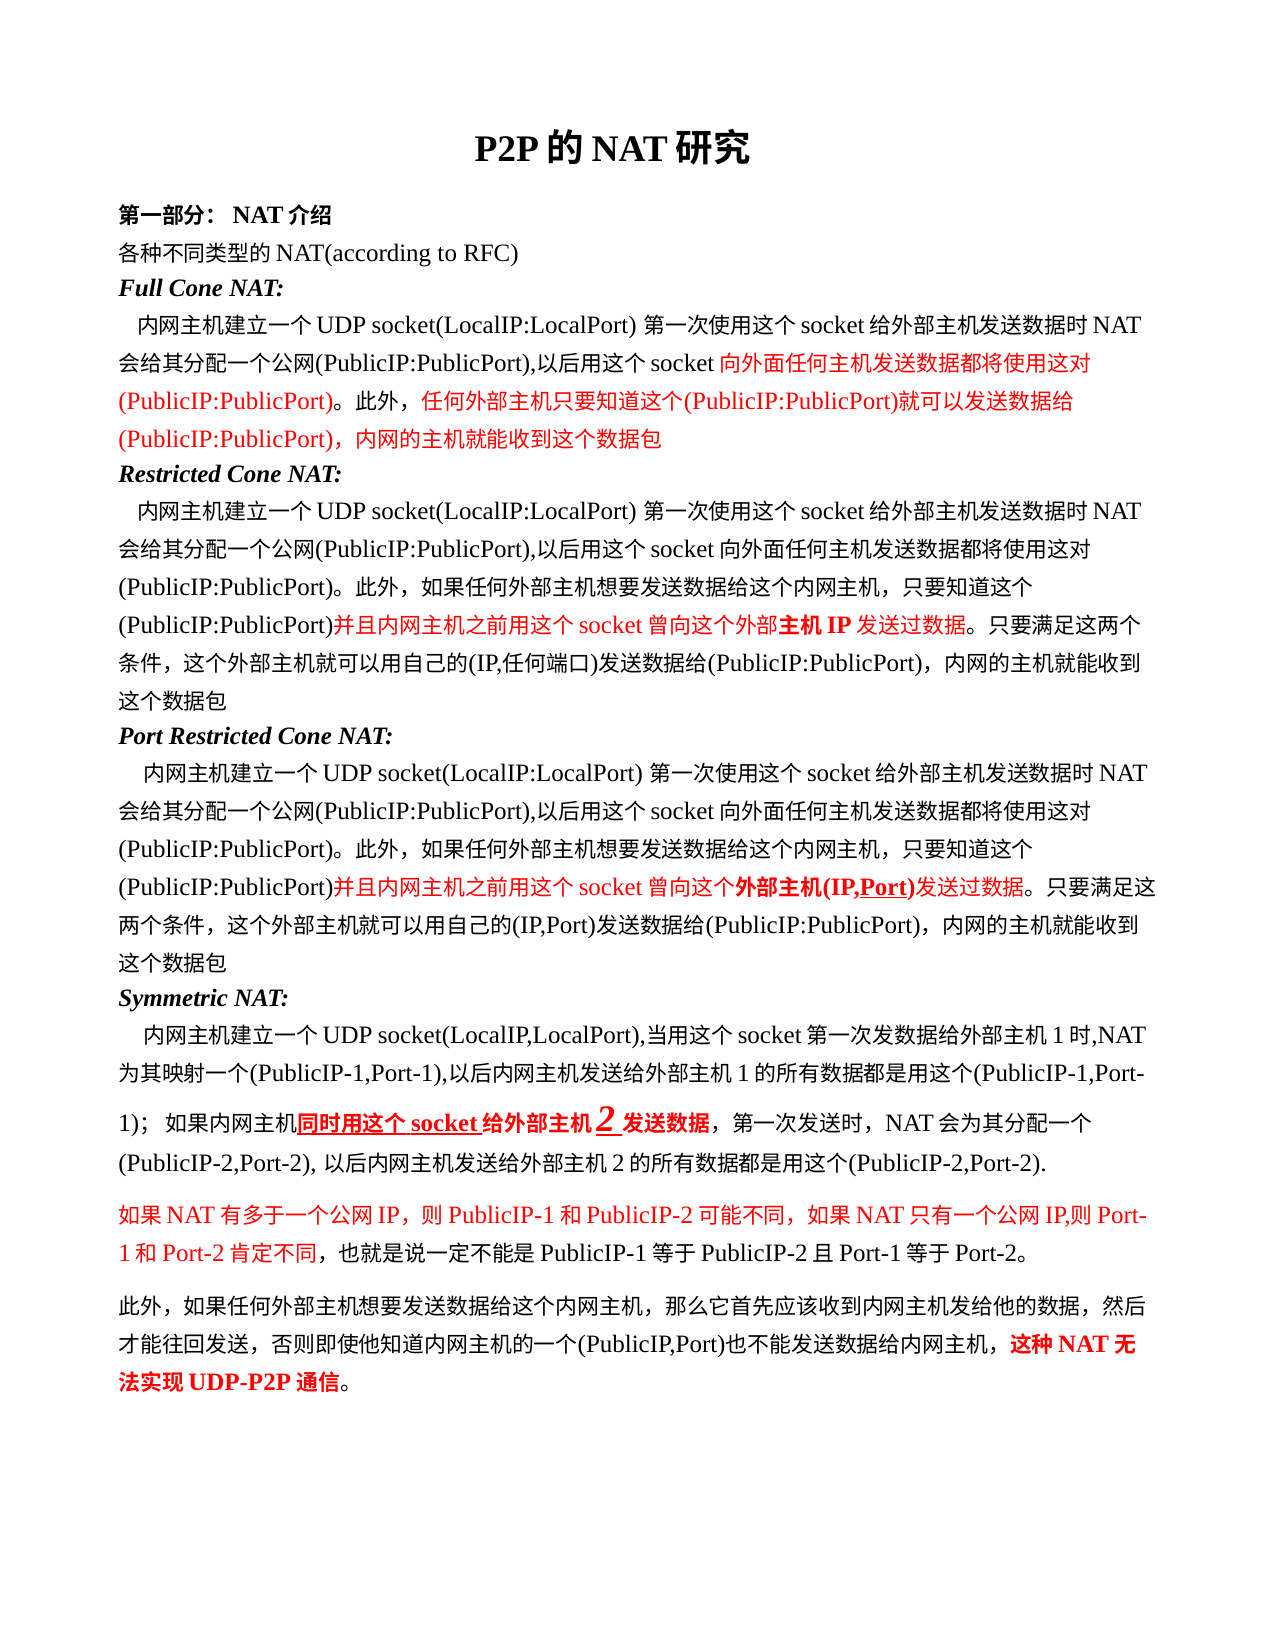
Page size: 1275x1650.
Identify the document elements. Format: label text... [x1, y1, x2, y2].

text 如果NAT有多于一个公网IP，则PublicIP-1和PublicIP-2可能不同，如果NAT只有一个公网IP,则Port-1和Port-2肯定不同，也就是说一定不能是PublicIP-1等于 PublicIP-2且Port-1等于Port-2。 [118, 1198, 1157, 1268]
text 此外，如果任何外部主机想要发送数据给这个内网主机，那么它首先应该收到内网主机发给他的数据，然后才能往回发送，否则即使他知道内网主机的一个(PublicIP,Port)也不能发送数据给内网主机，这种NAT无法实现UDP-P2P通信。 [118, 1289, 1157, 1396]
text 第一部分： NAT介绍 各种不同类型的NAT(according to RFC) Full Cone NAT: 内网主机建立一个UDP socket(LocalIP:LocalPort) 第一次使用这个socket给外部主机发送数据时NAT会给其分配一个公网(PublicIP:PublicPort),以后用这个socket向外面任何主机发送数据都将使用这对(PublicIP:PublicPort)。此外，任何外部主机只要知道这个(PublicIP:PublicPort)就可以发送数据给(PublicIP:PublicPort)，内网的主机就能收到这个数据包 Restricted Cone NAT: 内网主机建立一个UDP socket(LocalIP:LocalPort) 第一次使用这个socket给外部主机发送数据时NAT会给其分配一个公网(PublicIP:PublicPort),以后用这个socket向外面任何主机发送数据都将使用这对(PublicIP:PublicPort)。此外，如果任何外部主机想要发送数据给这个内网主机，只要知道这个(PublicIP:PublicPort)并且内网主机之前用这个socket曾向这个外部主机IP发送过数据。只要满足这两个条件，这个外部主机就可以用自己的(IP,任何端口)发送数据给(PublicIP:PublicPort)，内网的主机就能收到这个数据包 Port Restricted Cone NAT: 内网主机建立一个UDP socket(LocalIP:LocalPort) 第一次使用这个socket给外部主机发送数据时NAT会给其分配一个公网(PublicIP:PublicPort),以后用这个socket向外面任何主机发送数据都将使用这对(PublicIP:PublicPort)。此外，如果任何外部主机想要发送数据给这个内网主机，只要知道这个(PublicIP:PublicPort)并且内网主机之前用这个socket曾向这个外部主机(IP,Port)发送过数据。只要满足这两个条件，这个外部主机就可以用自己的(IP,Port)发送数据给(PublicIP:PublicPort)，内网的主机就能收到这个数据包 Symmetric NAT: 内网主机建立一个UDP socket(LocalIP,LocalPort),当用这个socket第一次发数据给外部主机1时,NAT为其映射一个(PublicIP-1,Port-1),以后内网主机发送给外部主机1的所有数据都是用这个(PublicIP-1,Port-1)； 如果内网主机同时用这个socket给外部主机2发送数据，第一次发送时，NAT会为其分配一个(PublicIP-2,Port-2), 以后内网主机发送给外部主机2的所有数据都是用这个(PublicIP-2,Port-2). [118, 198, 1157, 1177]
text P2P的NAT研究 [118, 118, 1157, 172]
